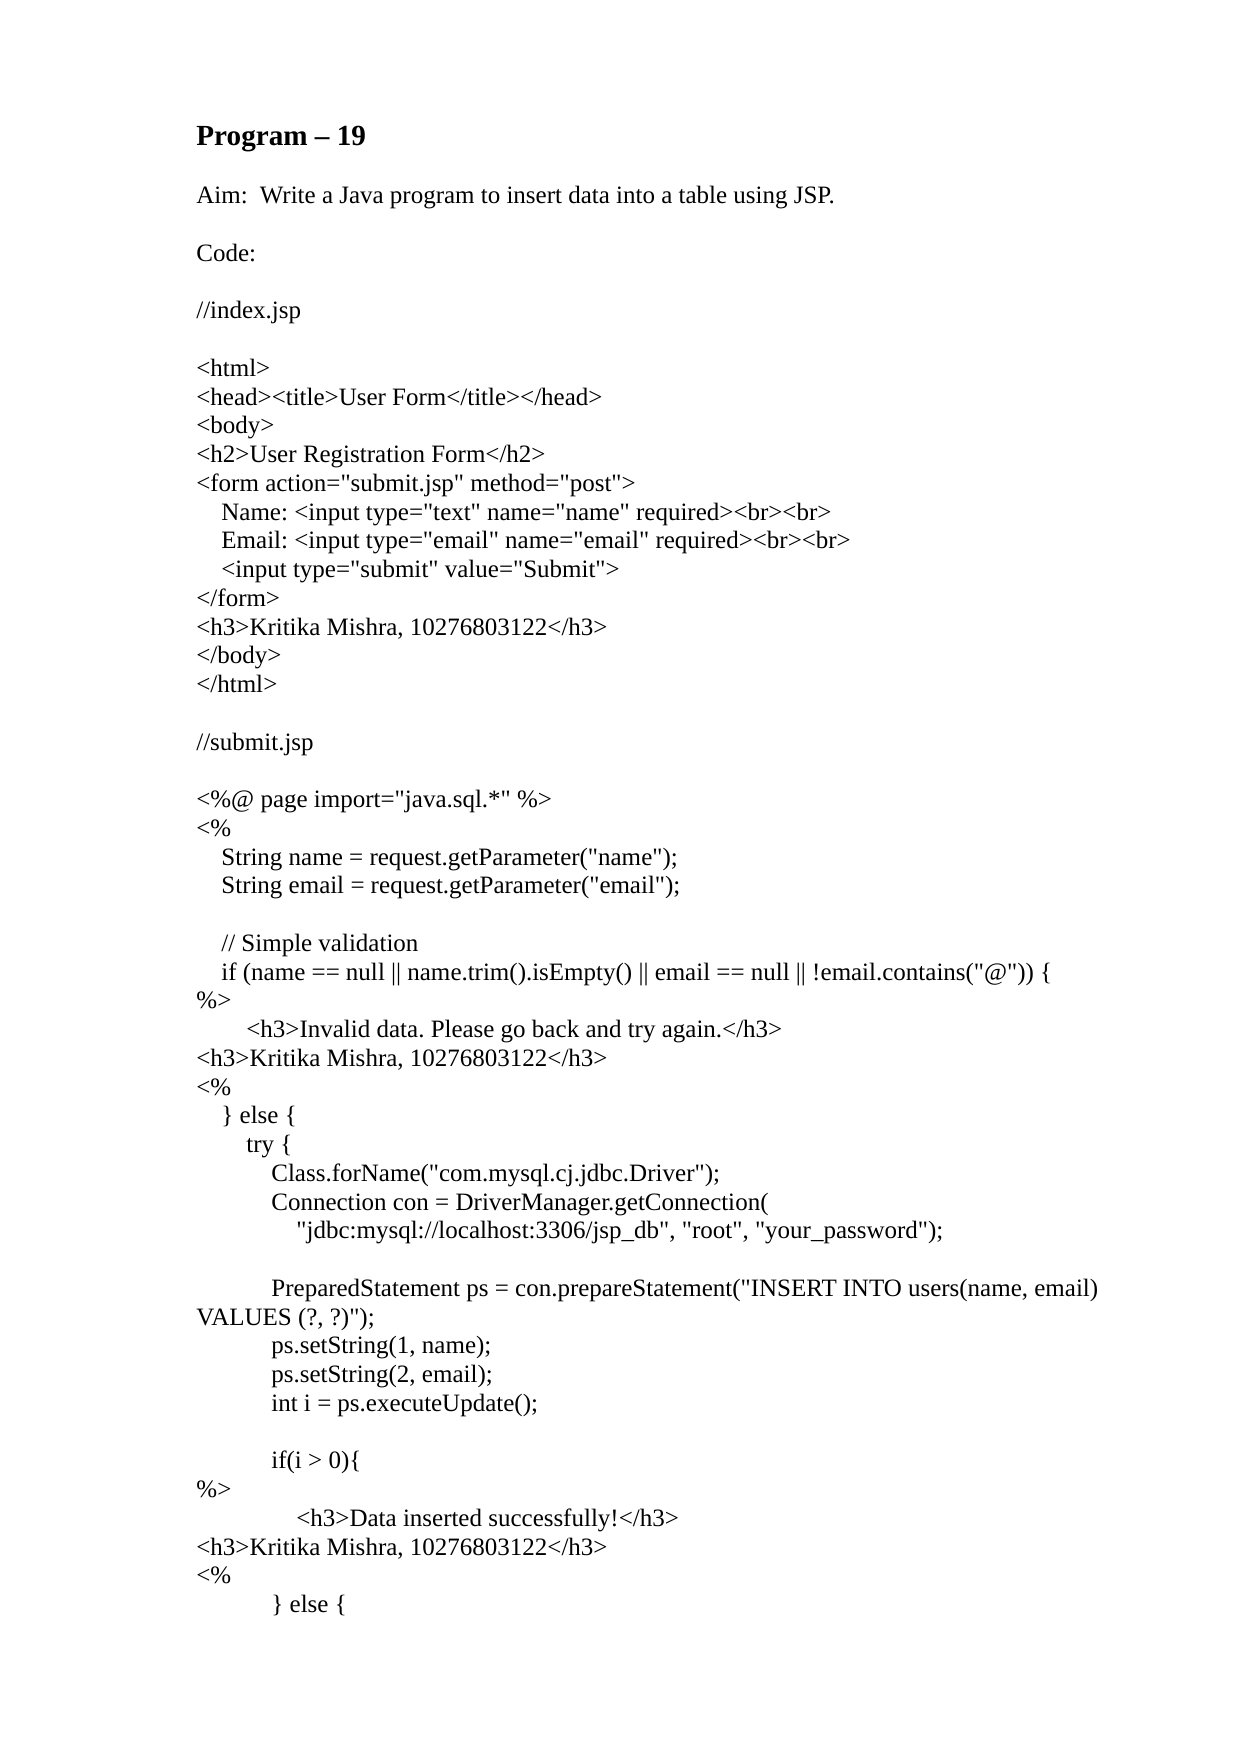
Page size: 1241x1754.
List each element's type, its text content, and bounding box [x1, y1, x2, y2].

text //index.jsp [196, 295, 1122, 324]
text String name = request.getParameter("name"); [196, 842, 1122, 870]
text ps.setString(2, email); [196, 1359, 1122, 1388]
text <h3>Kritika Mishra, 10276803122</h3> [196, 612, 1122, 640]
text <h2>User Registration Form</h2> [196, 439, 1122, 468]
text Aim: Write a Java program to insert data into a table using JSP. [196, 180, 1122, 209]
text Connection con = DriverManager.getConnection( [196, 1187, 1122, 1215]
text <h3>Kritika Mishra, 10276803122</h3> [196, 1532, 1122, 1560]
text int i = ps.executeUpdate(); [196, 1388, 1122, 1417]
text try { [196, 1129, 1122, 1158]
text <%@ page import="java.sql.*" %> [196, 784, 1122, 813]
text </body> [196, 640, 1122, 669]
text String email = request.getParameter("email"); [196, 870, 1122, 899]
text PreparedStatement ps = con.prepareStatement("INSERT INTO users(name, email) VALUES (?, ?)"); [196, 1273, 1122, 1330]
text if (name == null || name.trim().isEmpty() || email == null || !email.contains("@")) { [196, 957, 1122, 985]
text Class.forName("com.mysql.cj.jdbc.Driver"); [196, 1158, 1122, 1187]
text </html> [196, 669, 1122, 698]
text Name: <input type="text" name="name" required><br><br> [196, 497, 1122, 525]
text if(i > 0){ [196, 1445, 1122, 1474]
text <h3>Data inserted successfully!</h3> [196, 1503, 1122, 1532]
text ps.setString(1, name); [196, 1330, 1122, 1359]
text Program – 19 [196, 118, 1122, 152]
text <% [196, 1560, 1122, 1589]
text %> [196, 985, 1122, 1014]
text <head><title>User Form</title></head> [196, 382, 1122, 410]
text <form action="submit.jsp" method="post"> [196, 468, 1122, 497]
text </form> [196, 583, 1122, 612]
text "jdbc:mysql://localhost:3306/jsp_db", "root", "your_password"); [196, 1215, 1122, 1244]
text <% [196, 813, 1122, 842]
text Code: [196, 238, 1122, 267]
text %> [196, 1474, 1122, 1503]
text //submit.jsp [196, 727, 1122, 755]
text <html> [196, 353, 1122, 382]
text <input type="submit" value="Submit"> [196, 554, 1122, 583]
text } else { [196, 1100, 1122, 1129]
text <h3>Invalid data. Please go back and try again.</h3> [196, 1014, 1122, 1043]
text } else { [196, 1589, 1122, 1618]
text <body> [196, 410, 1122, 439]
text <% [196, 1072, 1122, 1100]
text // Simple validation [196, 928, 1122, 957]
text <h3>Kritika Mishra, 10276803122</h3> [196, 1043, 1122, 1072]
text Email: <input type="email" name="email" required><br><br> [196, 525, 1122, 554]
